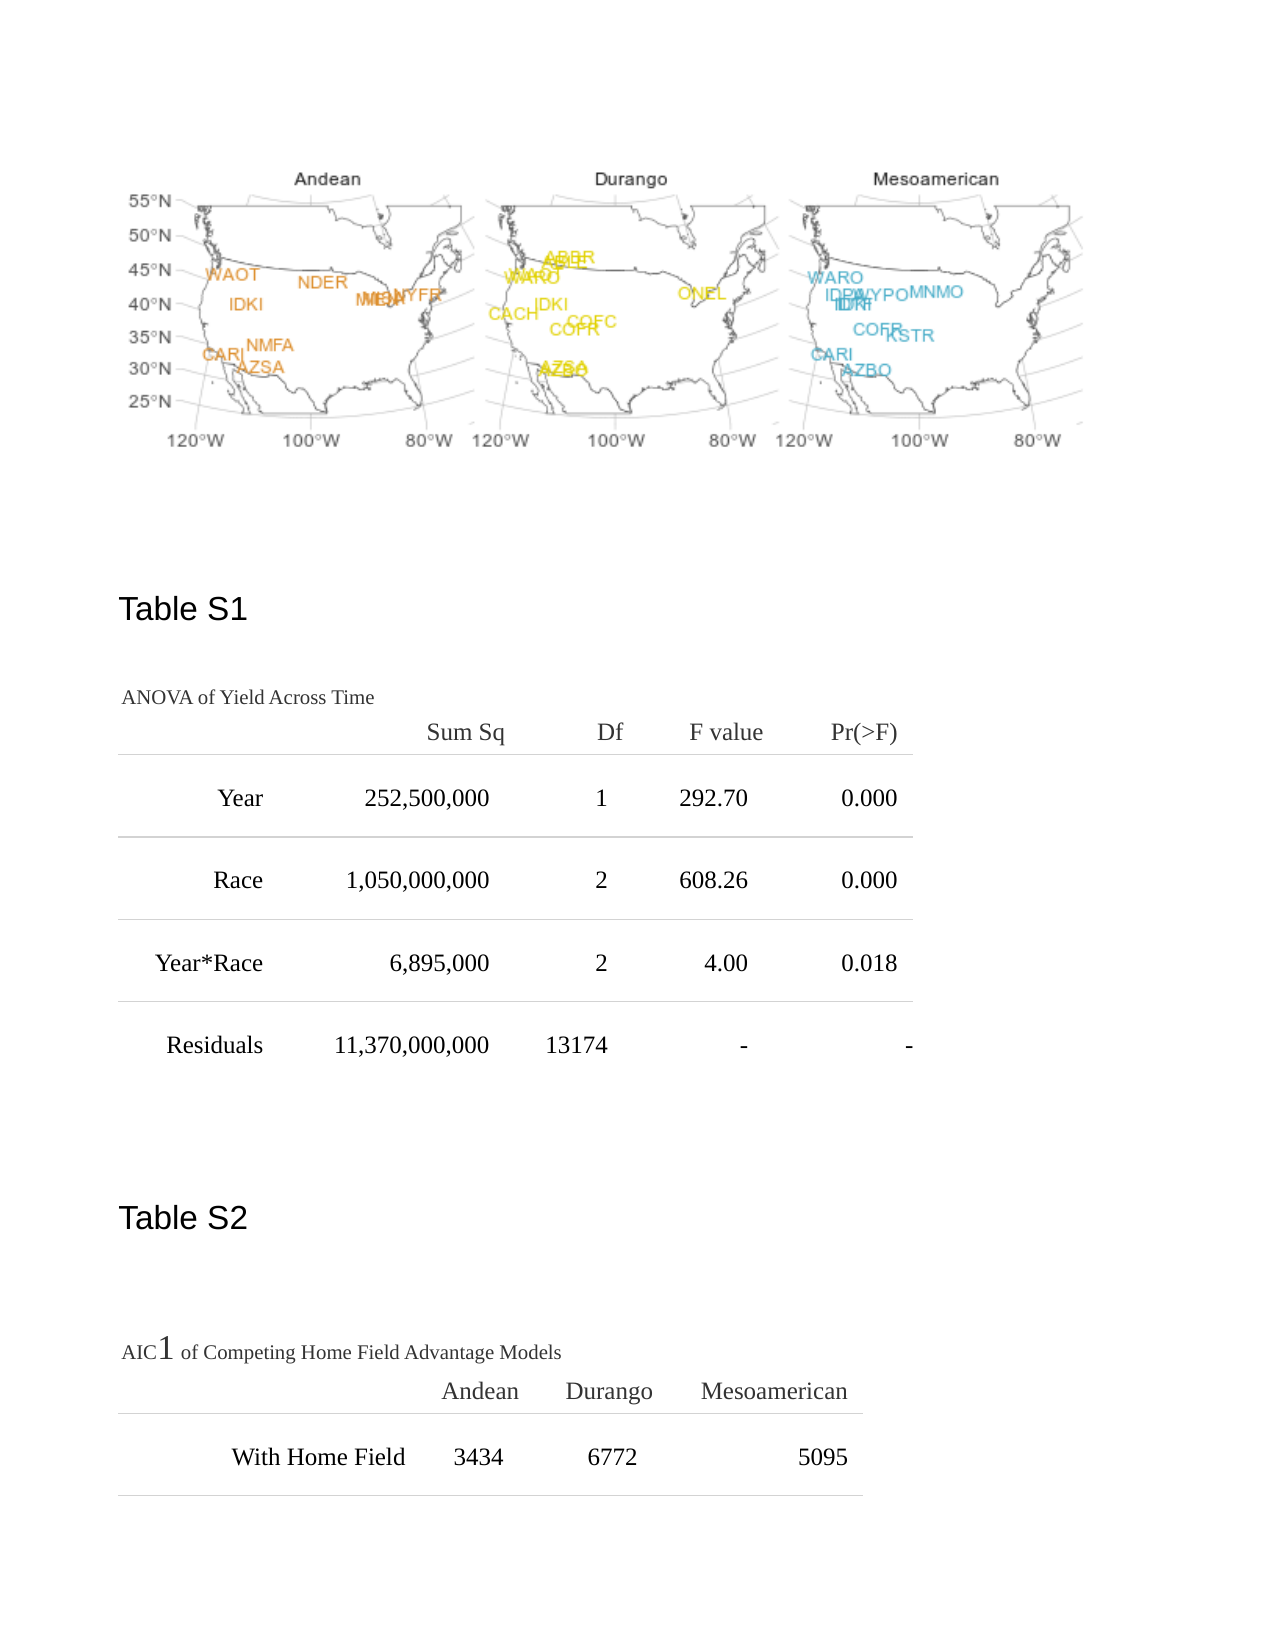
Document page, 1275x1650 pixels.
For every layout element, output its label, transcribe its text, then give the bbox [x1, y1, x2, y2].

table_cell 1 [505, 755, 623, 836]
table_header [118, 648, 913, 682]
table_cell 608.26 [623, 838, 763, 919]
table_cell Race [118, 838, 279, 919]
table_header [118, 1290, 863, 1324]
table_cell 11,370,000,000 [279, 1002, 505, 1080]
table_cell With Home Field [118, 1414, 421, 1495]
table_cell [118, 717, 279, 754]
table_cell 1,050,000,000 [279, 838, 505, 919]
table_cell F value [623, 717, 763, 754]
table_cell - [763, 1002, 913, 1080]
subtitle Table S1 [118, 589, 1157, 627]
table_cell 13174 [505, 1002, 623, 1080]
table_cell Residuals [118, 1002, 279, 1080]
table_cell Year [118, 755, 279, 836]
table_cell 0.000 [763, 838, 913, 919]
table_cell Durango [519, 1376, 653, 1413]
table_cell 292.70 [623, 755, 763, 836]
table_cell - [623, 1002, 763, 1080]
table_cell ANOVA of Yield Across Time [118, 682, 913, 717]
table_cell Df [505, 717, 623, 754]
table_cell 2 [505, 838, 623, 919]
table_cell 4.00 [623, 920, 763, 1001]
table_cell 2 [505, 920, 623, 1001]
table_cell AIC1 of Competing Home Field Advantage Models [118, 1324, 863, 1376]
table_cell Mesoamerican [653, 1376, 863, 1413]
table_cell Pr(>F) [763, 717, 913, 754]
table_cell Sum Sq [279, 717, 505, 754]
table_cell 5095 [653, 1414, 863, 1495]
table_cell [118, 1376, 421, 1413]
table_cell Andean [421, 1376, 519, 1413]
table_cell 0.018 [763, 920, 913, 1001]
table_cell 6,895,000 [279, 920, 505, 1001]
table_cell 3434 [421, 1414, 519, 1495]
table_cell 252,500,000 [279, 755, 505, 836]
subtitle Table S2 [118, 1198, 1157, 1237]
table_cell Year*Race [118, 920, 279, 1001]
table_cell 6772 [519, 1414, 653, 1495]
picture [118, 118, 1094, 494]
table_cell 0.000 [763, 755, 913, 836]
